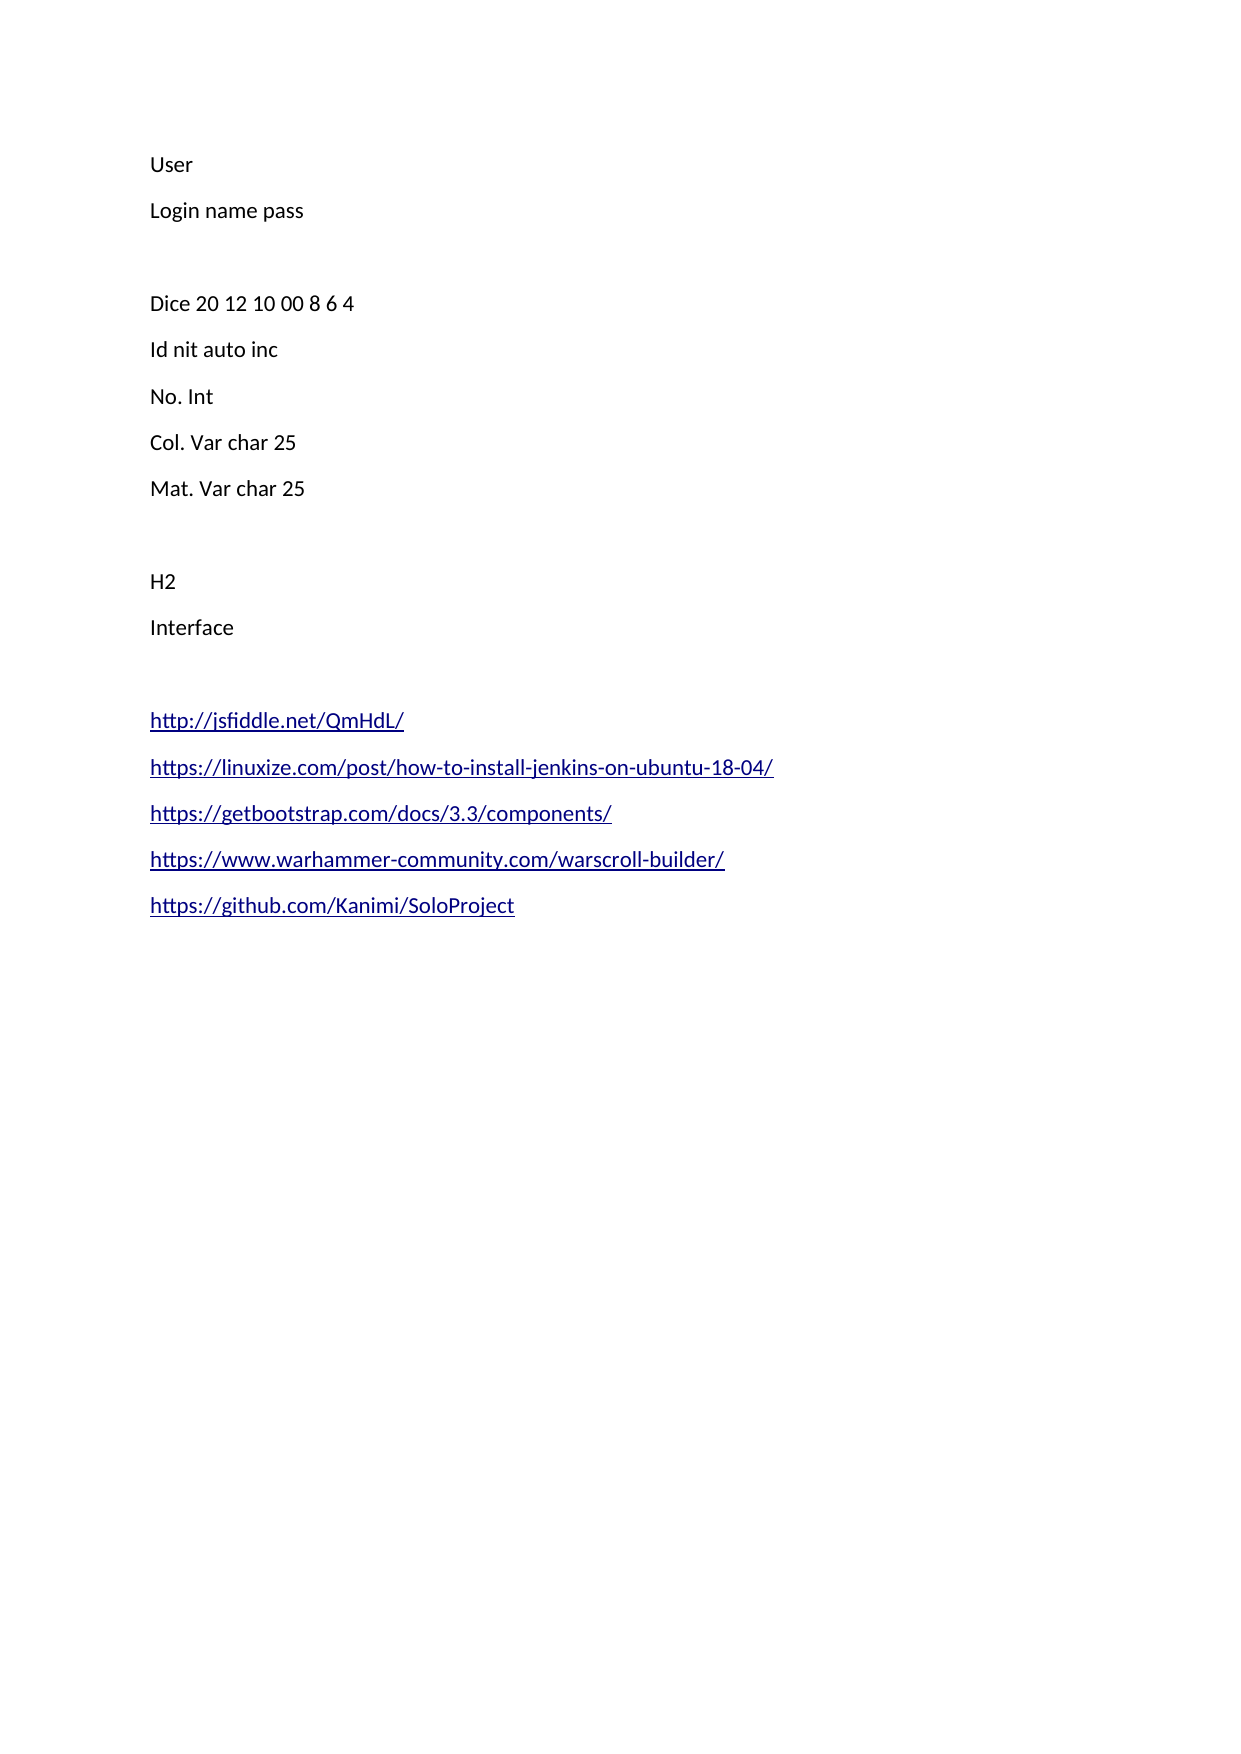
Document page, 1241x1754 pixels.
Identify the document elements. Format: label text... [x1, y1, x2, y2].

text https://www.warhammer-community.com/warscroll-builder/ [150, 845, 1090, 873]
text https://getbootstrap.com/docs/3.3/components/ [150, 799, 1090, 827]
text Col. Var char 25 [150, 428, 1090, 456]
text Dice 20 12 10 00 8 6 4 [150, 289, 1090, 317]
text No. Int [150, 382, 1090, 410]
text http://jsfiddle.net/QmHdL/ [150, 706, 1090, 734]
text User [150, 150, 1090, 178]
text Interface [150, 613, 1090, 642]
text Mat. Var char 25 [150, 474, 1090, 502]
text https://github.com/Kanimi/SoloProject [150, 892, 1090, 920]
text Login name pass [150, 196, 1090, 224]
text https://linuxize.com/post/how-to-install-jenkins-on-ubuntu-18-04/ [150, 753, 1090, 781]
text H2 [150, 567, 1090, 595]
text Id nit auto inc [150, 335, 1090, 363]
